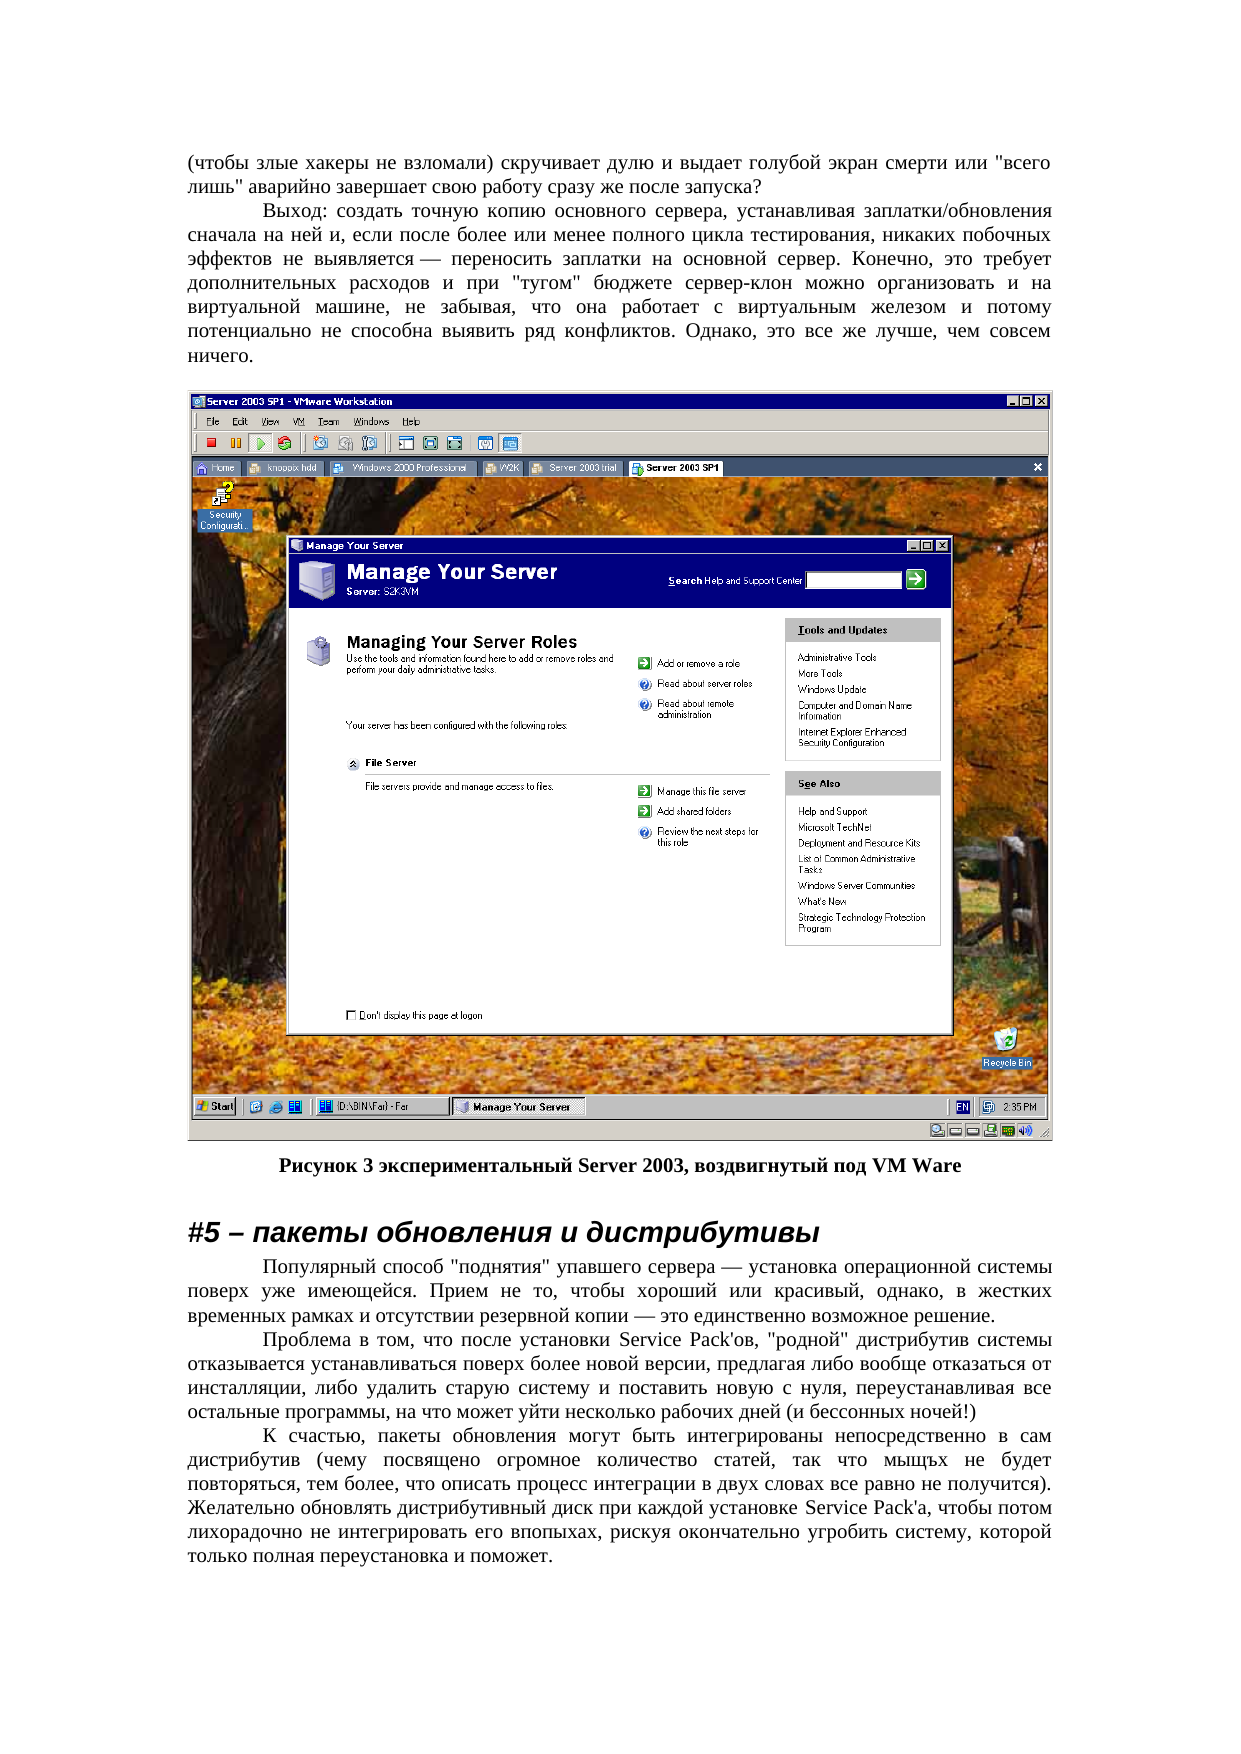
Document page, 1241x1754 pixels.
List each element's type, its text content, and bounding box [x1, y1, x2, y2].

text (чтобы злые хакеры не взломали) скручивает дулю и выдает голубой экран смерти или "всего лишь" аварийно завершает свою работу сразу же после запуска? [187, 150, 1053, 198]
text Рисунок 3 экспериментальный Server 2003, воздвигнутый под VM Ware [187, 1153, 1053, 1177]
text К счастью, пакеты обновления могут быть интегрированы непосредственно в сам дистрибутив (чему посвящено огромное количество статей, так что мыщъх не будет повторяться, тем более, что описать процесс интеграции в двух словах все равно не получится). Желательно обновлять дистрибутивный диск при каждой установке Service Pack'а, чтобы потом лихорадочно не интегрировать его впопыхах, рискуя окончательно угробить систему, которой только полная переустановка и поможет. [187, 1423, 1053, 1567]
picture [187, 390, 1053, 1141]
text Выход: создать точную копию основного сервера, устанавливая заплатки/обновления сначала на ней и, если после более или менее полного цикла тестирования, никаких побочных эффектов не выявляется — переносить заплатки на основной сервер. Конечно, это требует дополнительных расходов и при "тугом" бюджете сервер-клон можно организовать и на виртуальной машине, не забывая, что она работает с виртуальным железом и потому потенциально не способна выявить ряд конфликтов. Однако, это все же лучше, чем совсем ничего. [187, 198, 1053, 367]
text Популярный способ "поднятия" упавшего сервера — установка операционной системы поверх уже имеющейся. Прием не то, чтобы хороший или красивый, однако, в жестких временных рамках и отсутствии резервной копии — это единственно возможное решение. [187, 1254, 1053, 1327]
text Проблема в том, что после установки Service Pack'ов, "родной" дистрибутив системы отказывается устанавливаться поверх более новой версии, предлагая либо вообще отказаться от инсталляции, либо удалить старую систему и поставить новую с нуля, переустанавливая все остальные программы, на что может уйти несколько рабочих дней (и бессонных ночей!) [187, 1327, 1053, 1423]
subtitle #5 – пакеты обновления и дистрибутивы [187, 1214, 1053, 1248]
